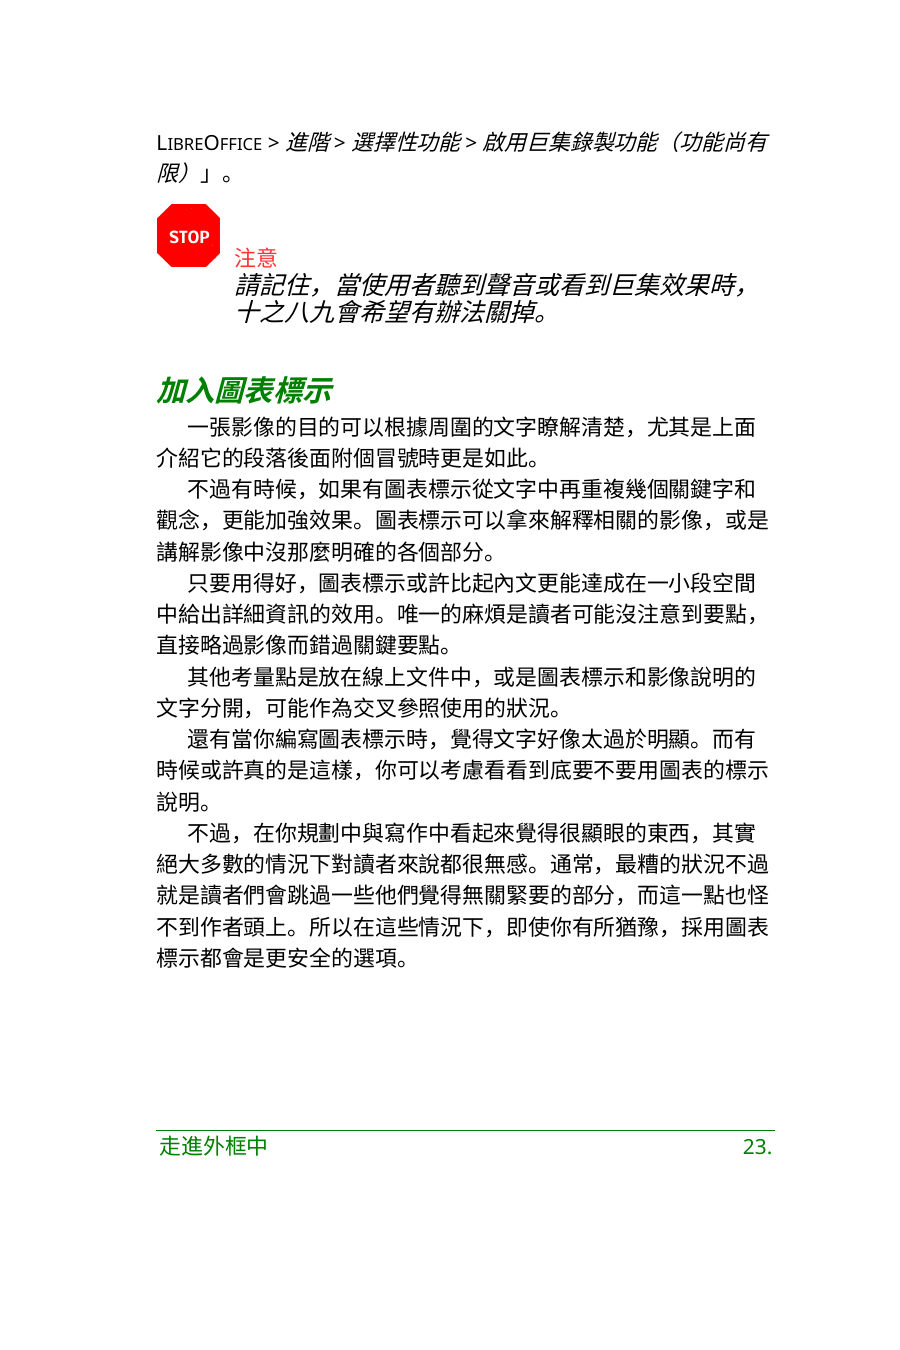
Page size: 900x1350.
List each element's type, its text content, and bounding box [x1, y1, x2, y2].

text 不過有時候，如果有圖表標示從文字中再重複幾個關鍵字和觀念，更能加強效果。圖表標示可以拿來解釋相關的影像，或是講解影像中沒那麼明確的各個部分。 [156, 472, 775, 566]
text 還有當你編寫圖表標示時，覺得文字好像太過於明顯。而有時候或許真的是這樣，你可以考慮看看到底要不要用圖表的標示說明。 [156, 722, 775, 816]
list 注意 [156, 203, 775, 273]
picture [157, 204, 220, 267]
text 其他考量點是放在線上文件中，或是圖表標示和影像說明的文字分開，可能作為交叉參照使用的狀況。 [156, 660, 775, 722]
text 只要用得好，圖表標示或許比起內文更能達成在一小段空間中給出詳細資訊的效用。唯一的麻煩是讀者可能沒注意到要點，直接略過影像而錯過關鍵要點。 [156, 566, 775, 660]
text 一張影像的目的可以根據周圍的文字瞭解清楚，尤其是上面介紹它的段落後面附個冒號時更是如此。 [156, 410, 775, 472]
text LibreOffice > 進階 > 選擇性功能 > 啟用巨集錄製功能（功能尚有限）」。 [156, 125, 775, 187]
subtitle 加入圖表標示 [156, 368, 775, 410]
text 不過，在你規劃中與寫作中看起來覺得很顯眼的東西，其實絕大多數的情況下對讀者來說都很無感。通常，最糟的狀況不過就是讀者們會跳過一些他們覺得無關緊要的部分，而這一點也怪不到作者頭上。所以在這些情況下，即使你有所猶豫，採用圖表標示都會是更安全的選項。 [156, 816, 775, 972]
text 請記住，當使用者聽到聲音或看到巨集效果時，十之八九會希望有辦法關掉。 [234, 273, 775, 327]
